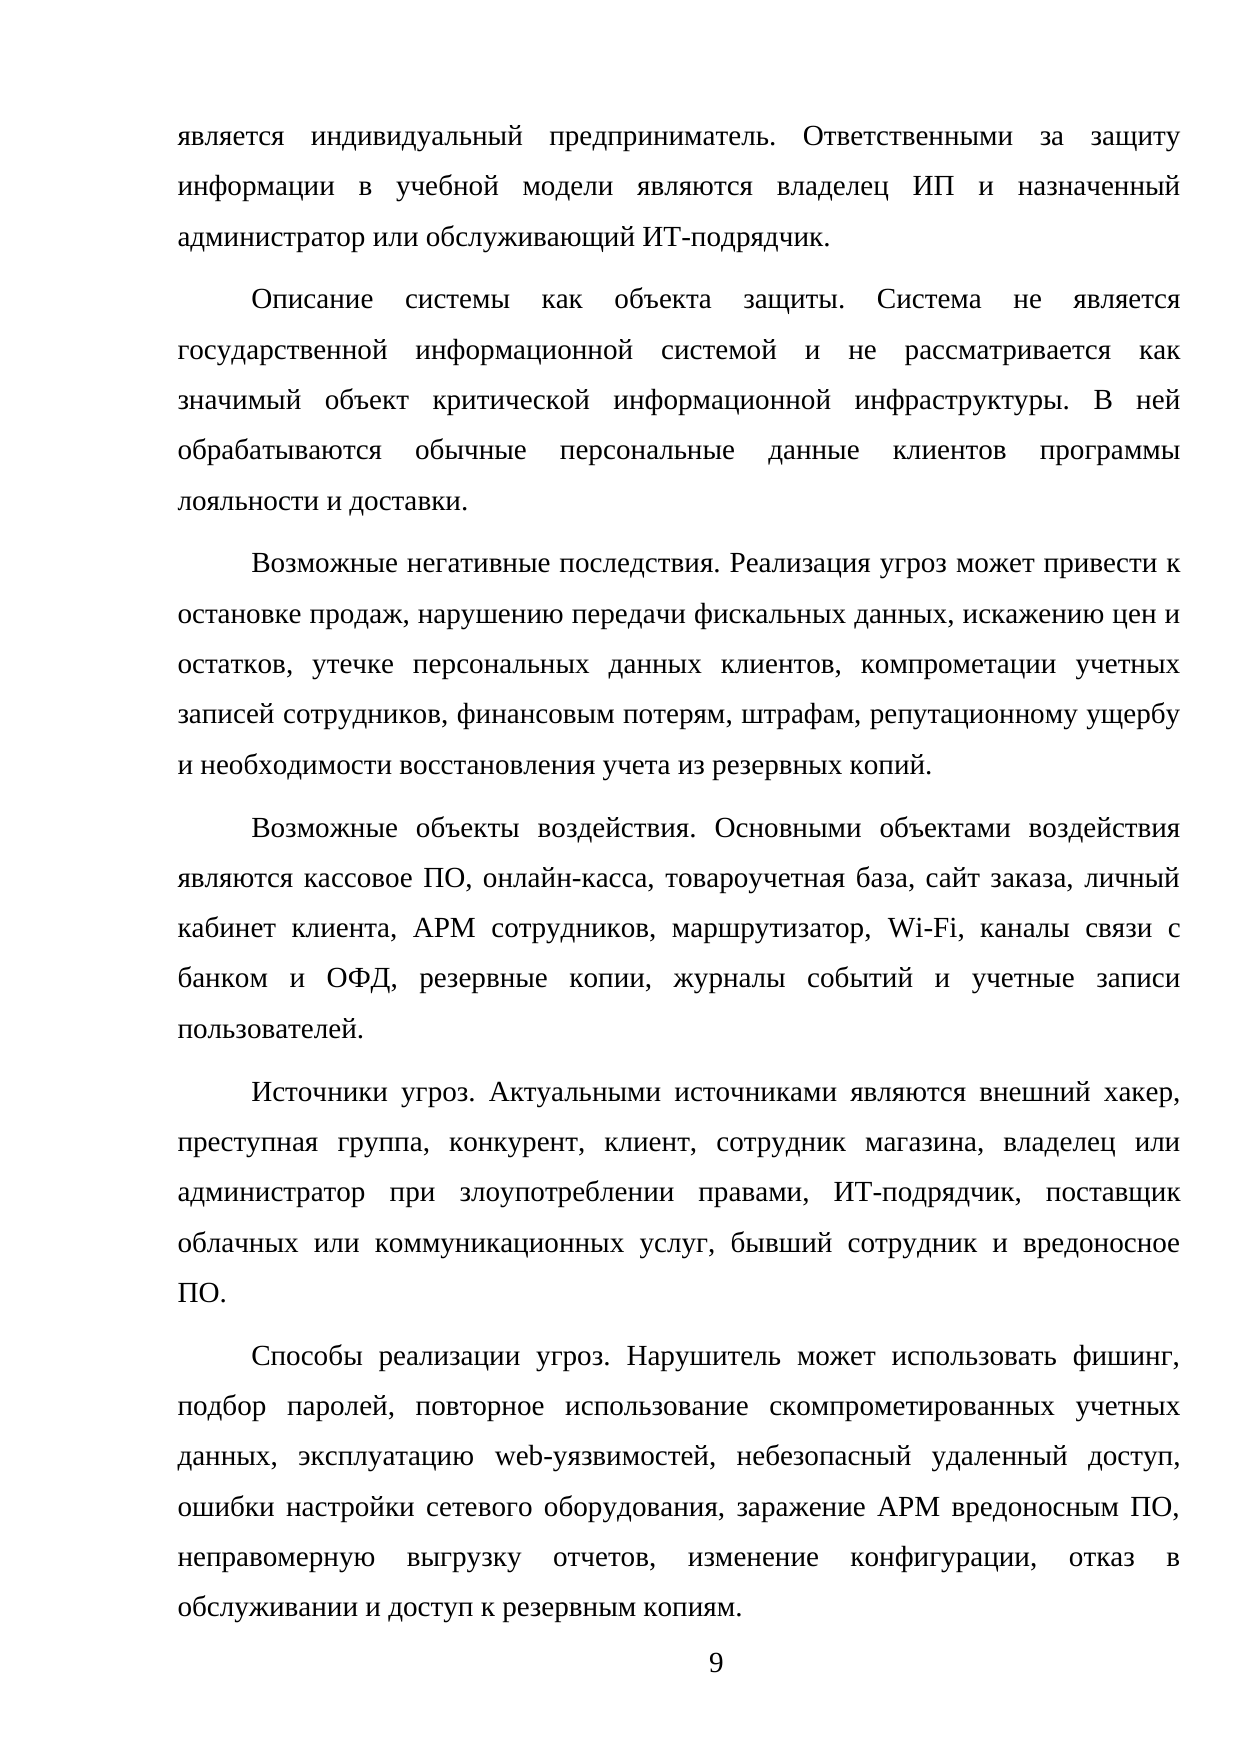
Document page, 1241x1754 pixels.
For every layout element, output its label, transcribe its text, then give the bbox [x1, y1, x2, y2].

text Способы реализации угроз. Нарушитель может использовать фишинг, подбор паролей, повторное использование скомпрометированных учетных данных, эксплуатацию web-уязвимостей, небезопасный удаленный доступ, ошибки настройки сетевого оборудования, заражение АРМ вредоносным ПО, неправомерную выгрузку отчетов, изменение конфигурации, отказ в обслуживании и доступ к резервным копиям. [177, 1338, 1181, 1623]
text Возможные негативные последствия. Реализация угроз может привести к остановке продаж, нарушению передачи фискальных данных, искажению цен и остатков, утечке персональных данных клиентов, компрометации учетных записей сотрудников, финансовым потерям, штрафам, репутационному ущербу и необходимости восстановления учета из резервных копий. [177, 546, 1181, 780]
text Возможные объекты воздействия. Основными объектами воздействия являются кассовое ПО, онлайн-касса, товароучетная база, сайт заказа, личный кабинет клиента, АРМ сотрудников, маршрутизатор, Wi-Fi, каналы связи с банком и ОФД, резервные копии, журналы событий и учетные записи пользователей. [177, 810, 1181, 1044]
text Источники угроз. Актуальными источниками являются внешний хакер, преступная группа, конкурент, клиент, сотрудник магазина, владелец или администратор при злоупотреблении правами, ИТ-подрядчик, поставщик облачных или коммуникационных услуг, бывший сотрудник и вредоносное ПО. [177, 1074, 1181, 1308]
text Описание системы как объекта защиты. Система не является государственной информационной системой и не рассматривается как значимый объект критической информационной инфраструктуры. В ней обрабатываются обычные персональные данные клиентов программы лояльности и доставки. [177, 282, 1181, 516]
text является индивидуальный предприниматель. Ответственными за защиту информации в учебной модели являются владелец ИП и назначенный администратор или обслуживающий ИТ-подрядчик. [177, 118, 1181, 252]
